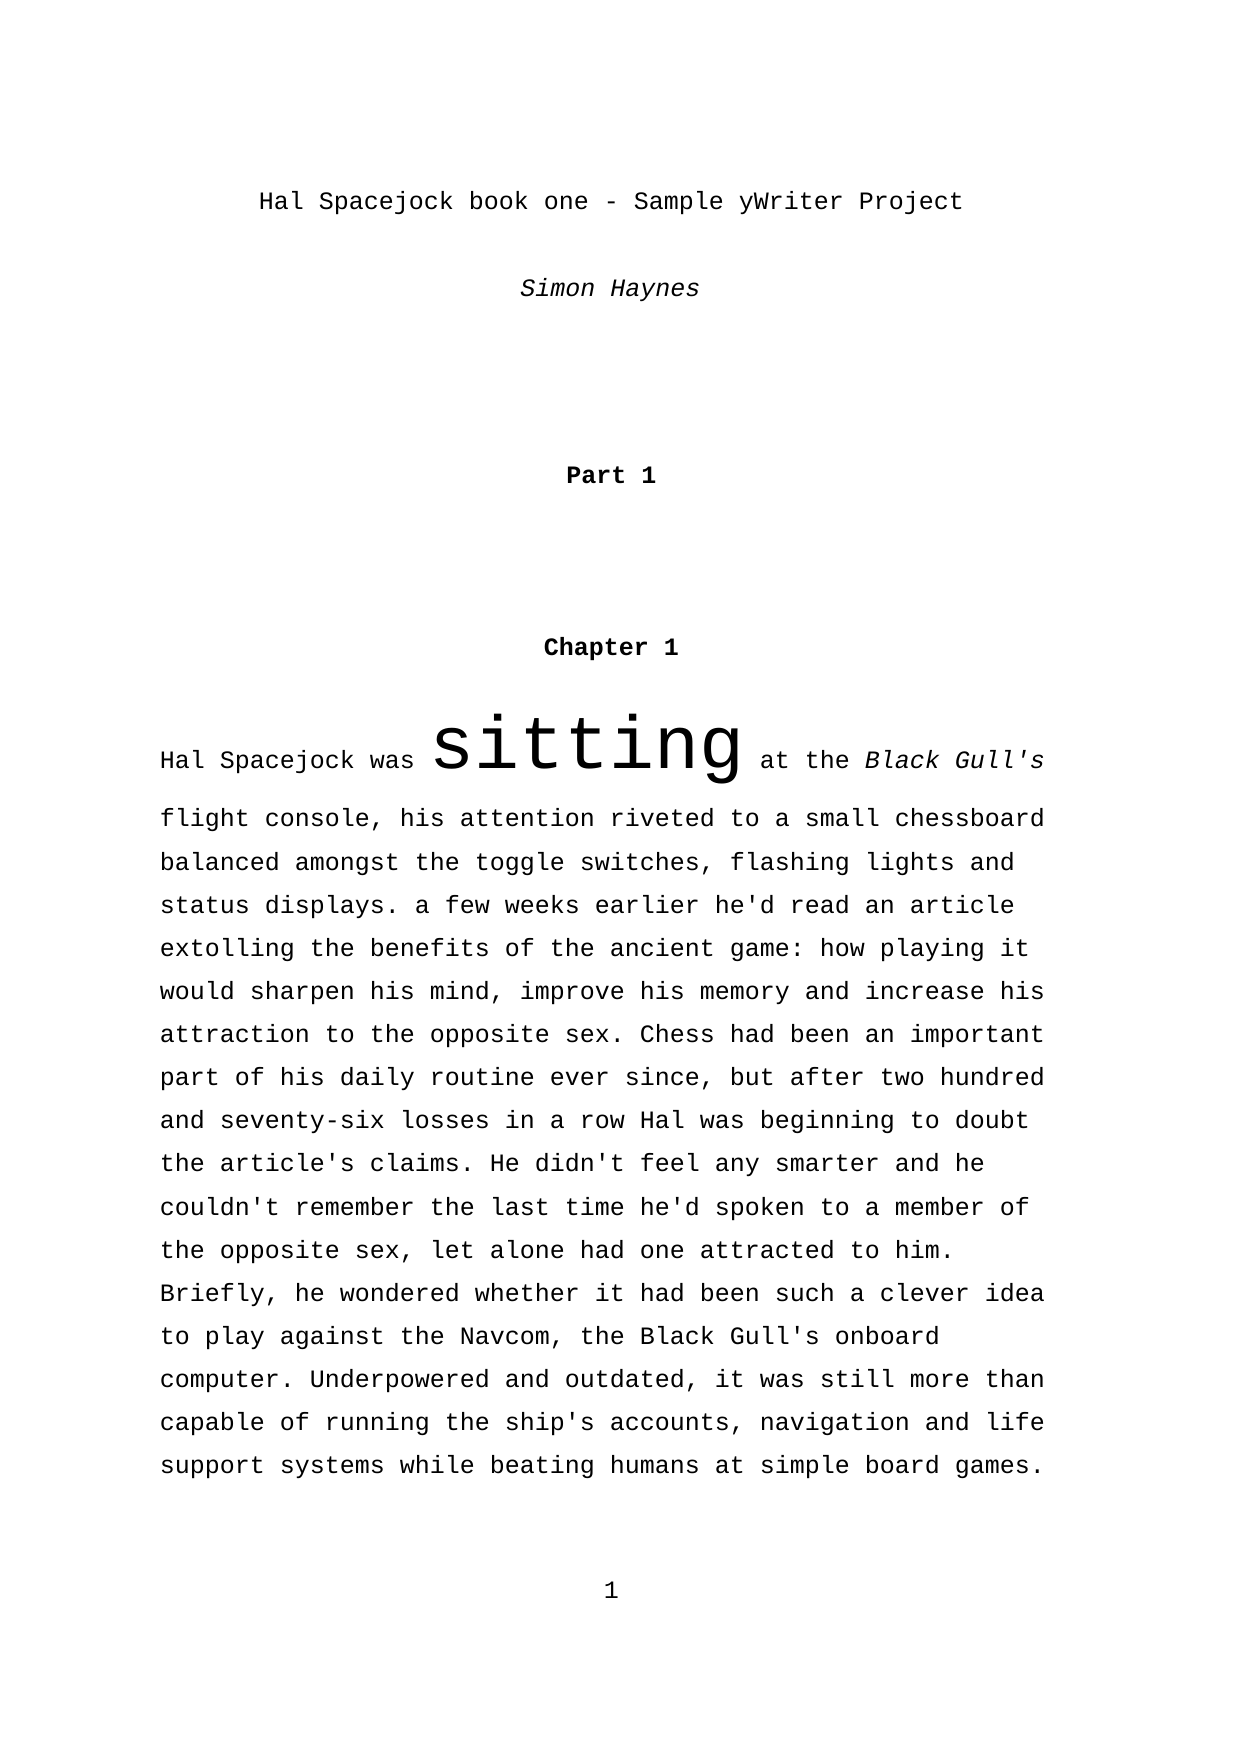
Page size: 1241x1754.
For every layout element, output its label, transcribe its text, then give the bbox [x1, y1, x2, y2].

text Hal Spacejock was sitting at the Black Gull's flight console, his attention riveted to a small chessboard balanced amongst the toggle switches, flashing lights and status displays. a few weeks earlier he'd read an article extolling the benefits of the ancient game: how playing it would sharpen his mind, improve his memory and increase his attraction to the opposite sex. Chess had been an important part of his daily routine ever since, but after two hundred and seventy-six losses in a row Hal was beginning to doubt the article's claims. He didn't feel any smarter and he couldn't remember the last time he'd spoken to a member of the opposite sex, let alone had one attracted to him. Briefly, he wondered whether it had been such a clever idea to play against the Navcom, the Black Gull's onboard computer. Underpowered and outdated, it was still more than capable of running the ship's accounts, navigation and life support systems while beating humans at simple board games. [159, 706, 1063, 1481]
text Hal Spacejock book one - Sample yWriter Project [159, 189, 1063, 217]
text Simon Haynes [159, 275, 1063, 303]
subtitle Chapter 1 [159, 620, 1063, 663]
subtitle Part 1 [159, 447, 1063, 491]
